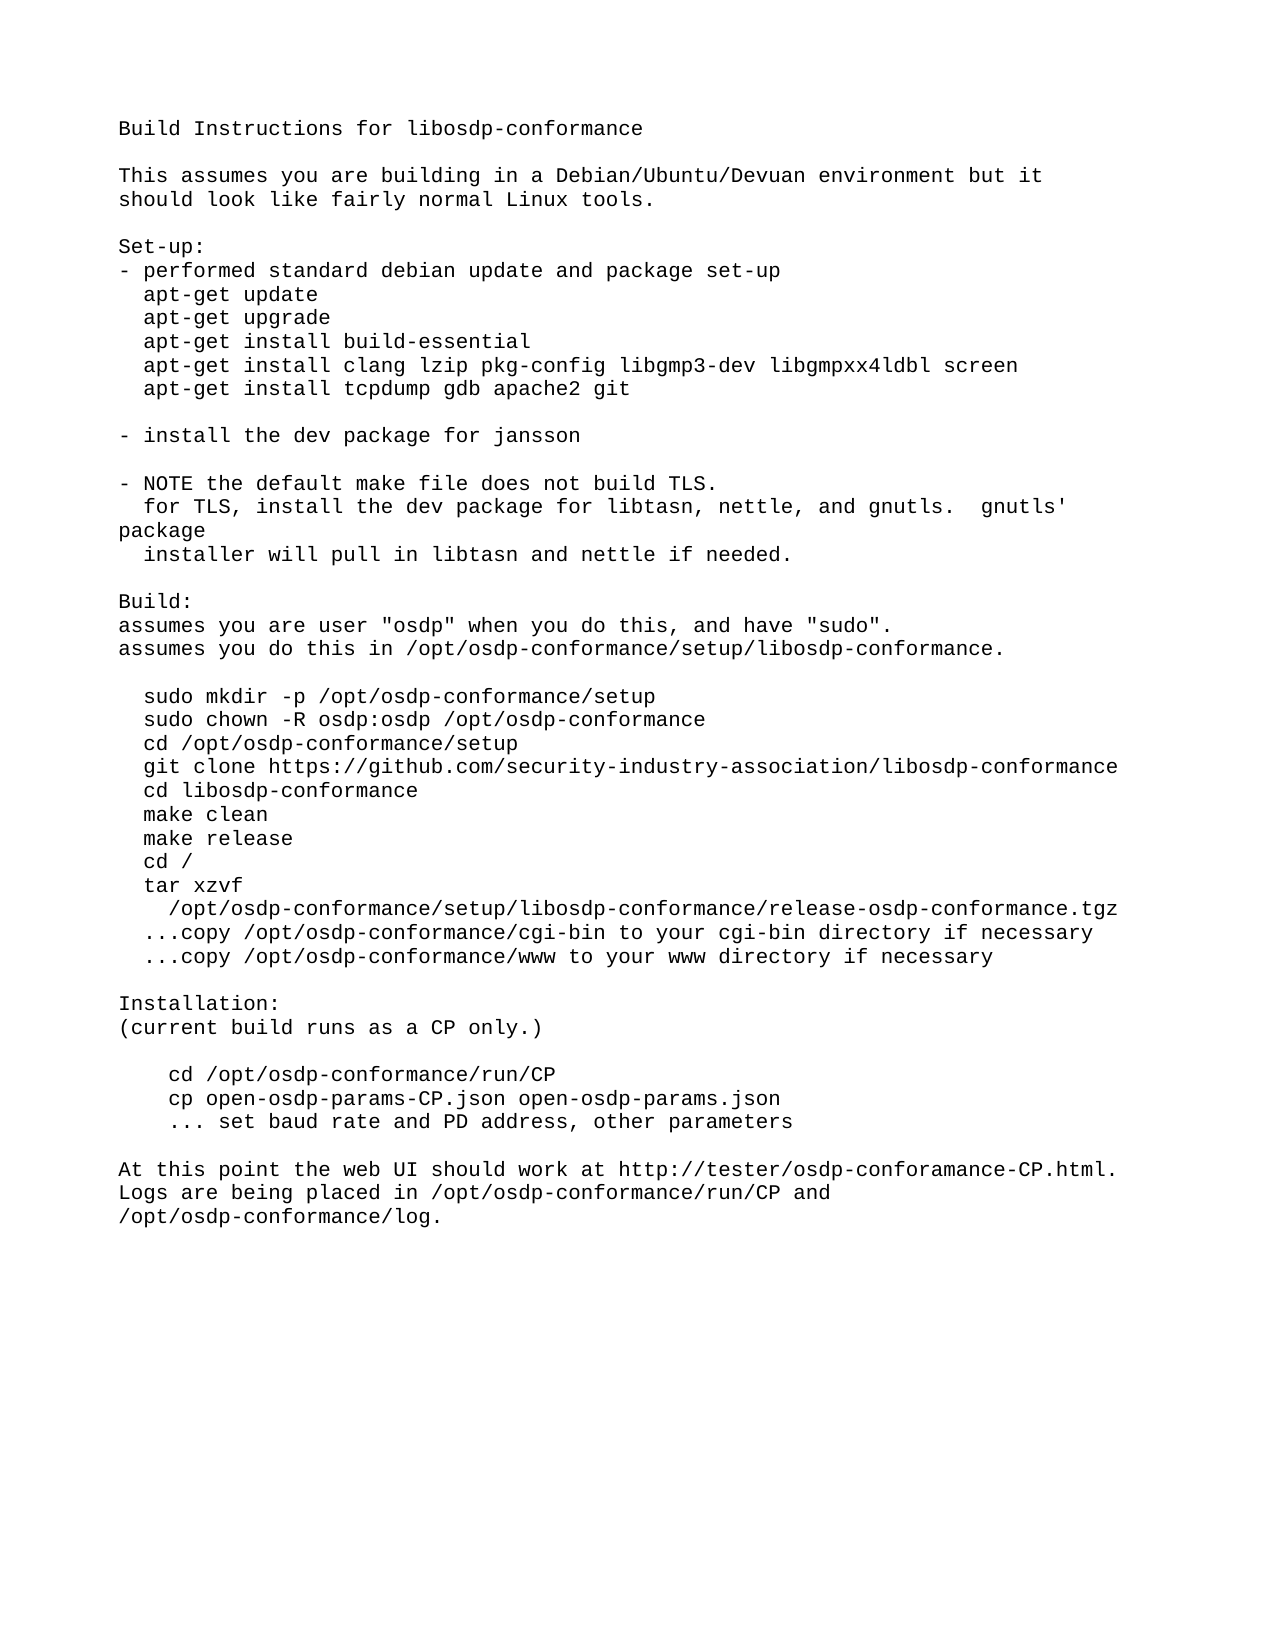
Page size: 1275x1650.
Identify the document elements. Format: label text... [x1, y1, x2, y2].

text ...copy /opt/osdp-conformance/www to your www directory if necessary [118, 946, 1157, 969]
text Build: [118, 591, 1157, 615]
text sudo chown -R osdp:osdp /opt/osdp-conformance [118, 709, 1157, 733]
text cd /opt/osdp-conformance/run/CP [118, 1064, 1157, 1088]
text apt-get update [118, 284, 1157, 307]
text - performed standard debian update and package set-up [118, 260, 1157, 284]
text cd / [118, 851, 1157, 875]
text make release [118, 827, 1157, 851]
text At this point the web UI should work at http://tester/osdp-conforamance-CP.html. [118, 1158, 1157, 1182]
text - NOTE the default make file does not build TLS. [118, 473, 1157, 496]
text Installation: [118, 993, 1157, 1017]
text should look like fairly normal Linux tools. [118, 189, 1157, 213]
text ... set baud rate and PD address, other parameters [118, 1111, 1157, 1135]
text git clone https://github.com/security-industry-association/libosdp-conformance [118, 757, 1157, 780]
text apt-get install build-essential [118, 331, 1157, 354]
text cd libosdp-conformance [118, 780, 1157, 804]
text apt-get install tcpdump gdb apache2 git [118, 378, 1157, 402]
text make clean [118, 804, 1157, 827]
text for TLS, install the dev package for libtasn, nettle, and gnutls. gnutls' package [118, 496, 1157, 544]
text assumes you are user "osdp" when you do this, and have "sudo". [118, 615, 1157, 638]
text assumes you do this in /opt/osdp-conformance/setup/libosdp-conformance. [118, 638, 1157, 662]
text ...copy /opt/osdp-conformance/cgi-bin to your cgi-bin directory if necessary [118, 922, 1157, 946]
text apt-get upgrade [118, 307, 1157, 331]
text sudo mkdir -p /opt/osdp-conformance/setup [118, 686, 1157, 709]
text Logs are being placed in /opt/osdp-conformance/run/CP and /opt/osdp-conformance/log. [118, 1182, 1157, 1229]
text apt-get install clang lzip pkg-config libgmp3-dev libgmpxx4ldbl screen [118, 354, 1157, 378]
text cp open-osdp-params-CP.json open-osdp-params.json [118, 1088, 1157, 1111]
text tar xzvf [118, 875, 1157, 898]
text installer will pull in libtasn and nettle if needed. [118, 544, 1157, 567]
text cd /opt/osdp-conformance/setup [118, 733, 1157, 757]
text This assumes you are building in a Debian/Ubuntu/Devuan environment but it [118, 165, 1157, 189]
text Build Instructions for libosdp-conformance [118, 118, 1157, 142]
text (current build runs as a CP only.) [118, 1017, 1157, 1040]
text - install the dev package for jansson [118, 426, 1157, 449]
text /opt/osdp-conformance/setup/libosdp-conformance/release-osdp-conformance.tgz [118, 898, 1157, 922]
text Set-up: [118, 236, 1157, 260]
